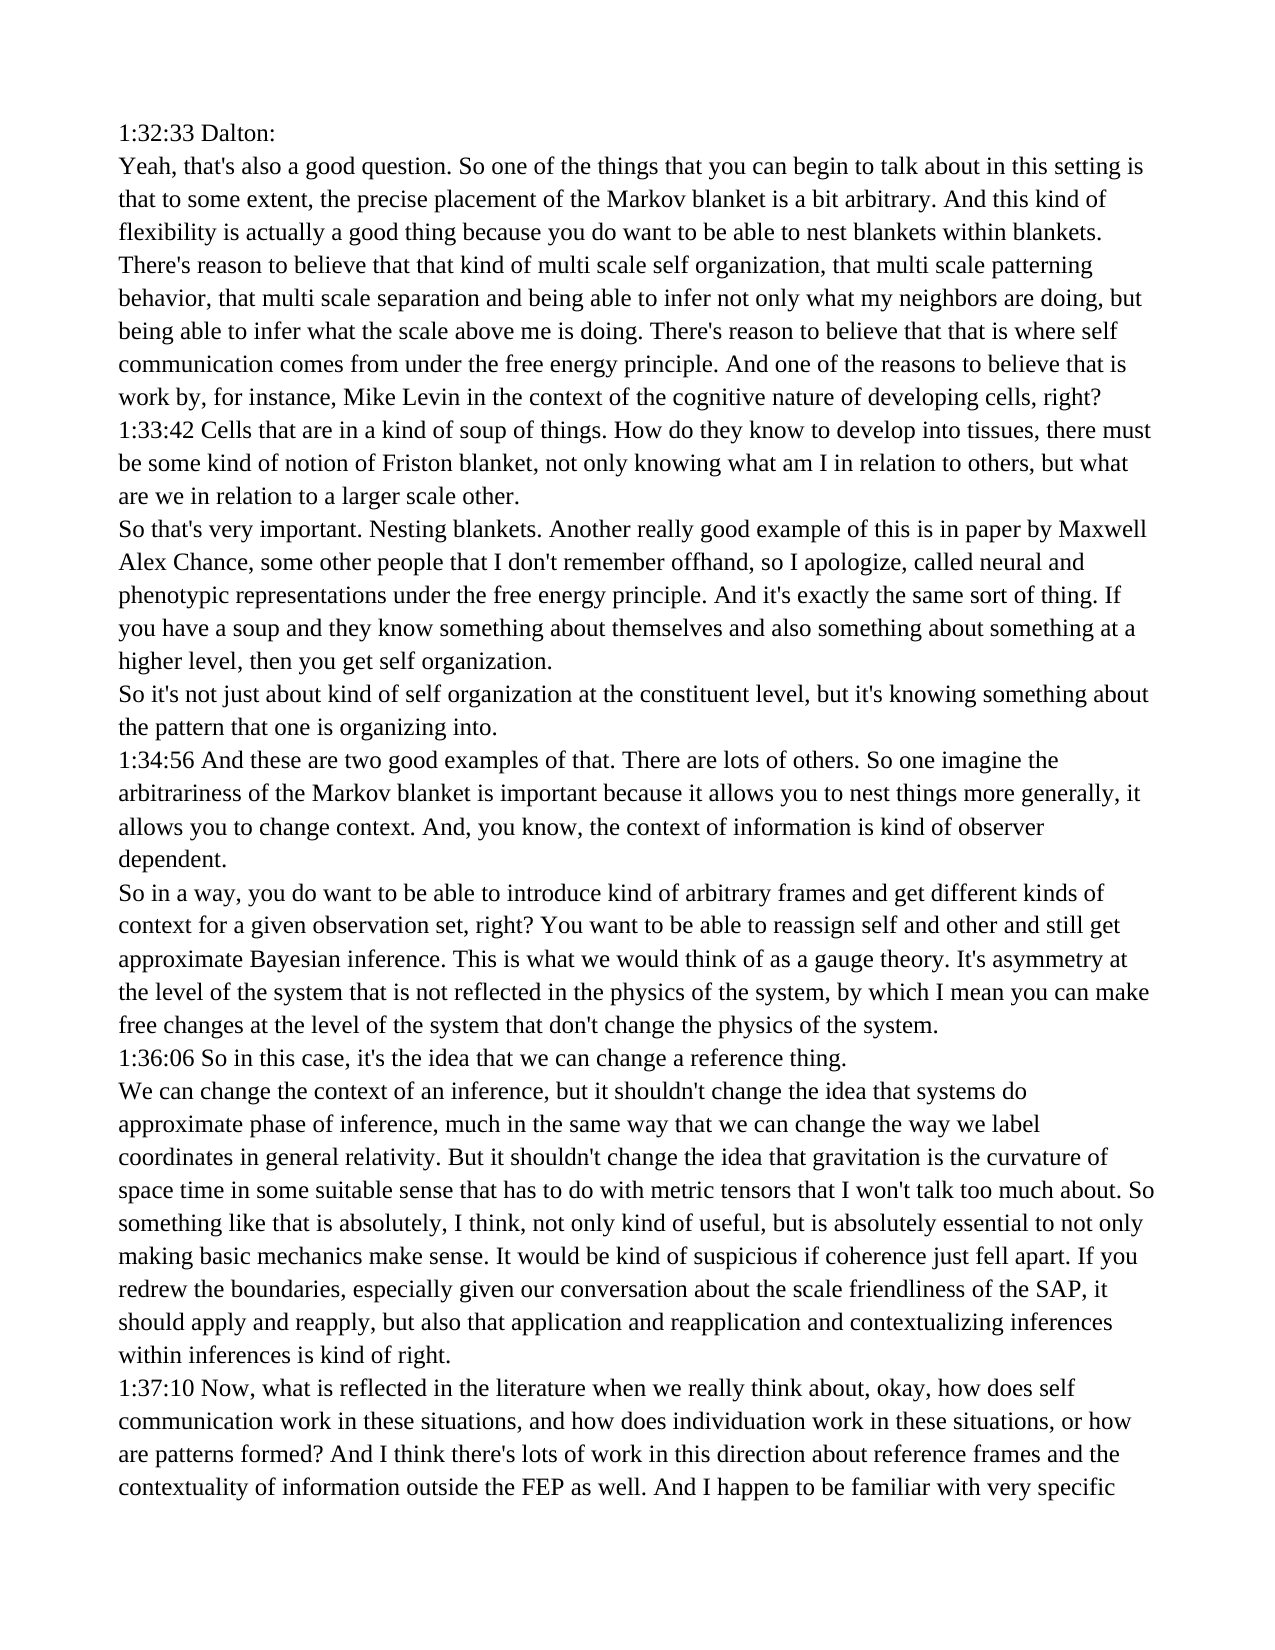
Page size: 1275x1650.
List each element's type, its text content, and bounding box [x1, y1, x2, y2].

text 1:32:33 Dalton: [118, 118, 1157, 147]
text So that's very important. Nesting blankets. Another really good example of this is in paper by Maxwell Alex Chance, some other people that I don't remember offhand, so I apologize, called neural and phenotypic representations under the free energy principle. And it's exactly the same sort of thing. If you have a soup and they know something about themselves and also something about something at a higher level, then you get self organization. [118, 514, 1157, 675]
text So in a way, you do want to be able to introduce kind of arbitrary frames and get different kinds of context for a given observation set, right? You want to be able to reassign self and other and still get approximate Bayesian inference. This is what we would think of as a gauge theory. It's asymmetry at the level of the system that is not reflected in the physics of the system, by which I mean you can make free changes at the level of the system that don't change the physics of the system. [118, 878, 1157, 1038]
text 1:34:56 And these are two good examples of that. There are lots of others. So one imagine the arbitrariness of the Markov blanket is important because it allows you to nest things more generally, it allows you to change context. And, you know, the context of information is kind of observer dependent. [118, 746, 1157, 873]
text We can change the context of an inference, but it shouldn't change the idea that systems do approximate phase of inference, much in the same way that we can change the way we label coordinates in general relativity. But it shouldn't change the idea that gravitation is the curvature of space time in some suitable sense that has to do with metric tensors that I won't talk too much about. So something like that is absolutely, I think, not only kind of useful, but is absolutely essential to not only making basic mechanics make sense. It would be kind of suspicious if coherence just fell apart. If you redrew the boundaries, especially given our conversation about the scale friendliness of the SAP, it should apply and reapply, but also that application and reapplication and contextualizing inferences within inferences is kind of right. [118, 1076, 1157, 1369]
text 1:36:06 So in this case, it's the idea that we can change a reference thing. [118, 1043, 1157, 1071]
text There's reason to believe that that kind of multi scale self organization, that multi scale patterning behavior, that multi scale separation and being able to infer not only what my neighbors are doing, but being able to infer what the scale above me is doing. There's reason to believe that that is where self communication comes from under the free energy principle. And one of the reasons to believe that is work by, for instance, Mike Levin in the context of the cognitive nature of developing cells, right? [118, 250, 1157, 411]
text Yeah, that's also a good question. So one of the things that you can begin to talk about in this setting is that to some extent, the precise placement of the Markov blanket is a bit arbitrary. And this kind of flexibility is actually a good thing because you do want to be able to nest blankets within blankets. [118, 151, 1157, 246]
text So it's not just about kind of self organization at the constituent level, but it's knowing something about the pattern that one is organizing into. [118, 679, 1157, 741]
text 1:33:42 Cells that are in a kind of soup of things. How do they know to develop into tissues, there must be some kind of notion of Friston blanket, not only knowing what am I in relation to others, but what are we in relation to a larger scale other. [118, 415, 1157, 510]
text 1:37:10 Now, what is reflected in the literature when we really think about, okay, how does self communication work in these situations, and how does individuation work in these situations, or how are patterns formed? And I think there's lots of work in this direction about reference frames and the contextuality of information outside the FEP as well. And I happen to be familiar with very specific [118, 1373, 1157, 1501]
